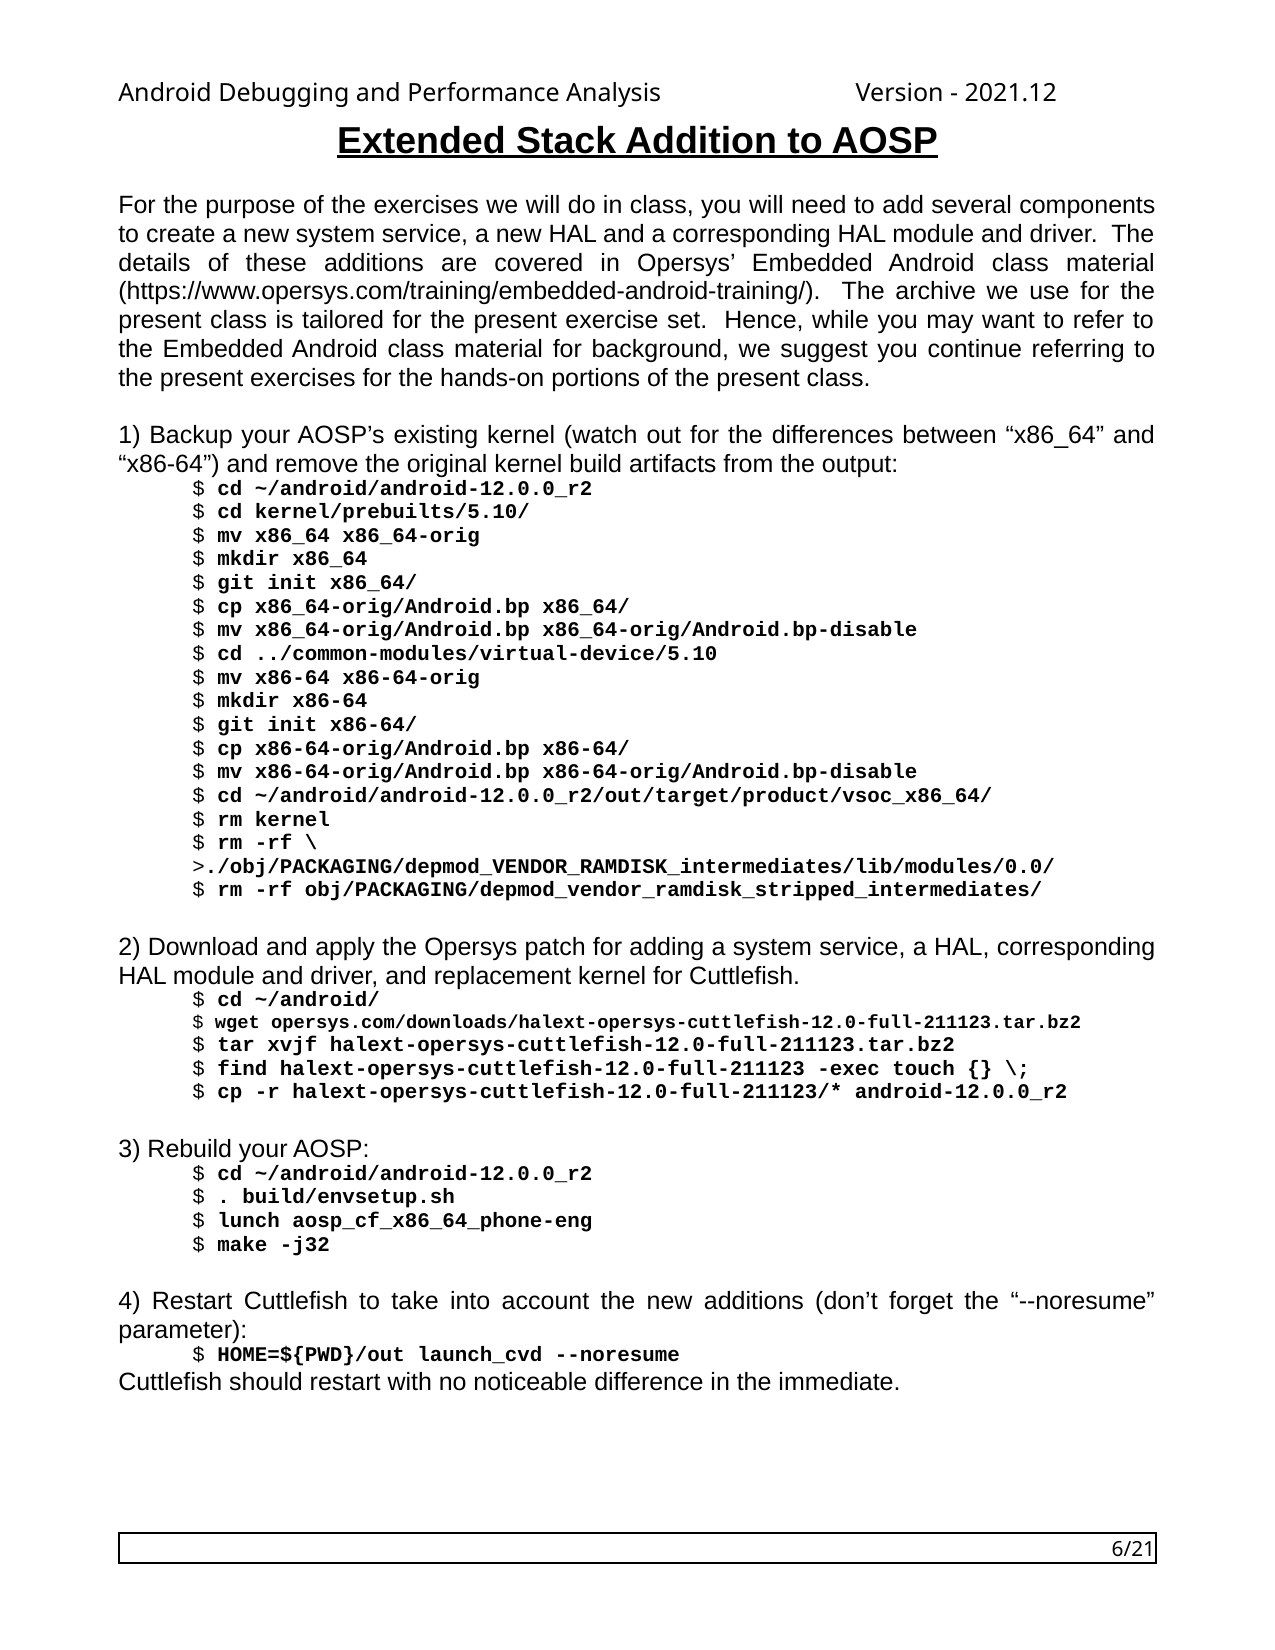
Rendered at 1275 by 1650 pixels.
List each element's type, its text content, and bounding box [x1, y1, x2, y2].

text $ mkdir x86_64 [192, 548, 1157, 572]
text 3) Rebuild your AOSP: [118, 1134, 1157, 1163]
text $ cd kernel/prebuilts/5.10/ [192, 501, 1157, 525]
text $ lunch aosp_cf_x86_64_phone-eng [192, 1210, 1157, 1234]
text $ mv x86_64 x86_64-orig [192, 525, 1157, 548]
text $ cp x86_64-orig/Android.bp x86_64/ [192, 596, 1157, 619]
text $ cp x86-64-orig/Android.bp x86-64/ [192, 738, 1157, 761]
text 1) Backup your AOSP’s existing kernel (watch out for the differences between “x86_64” and “x86-64”) and remove the original kernel build artifacts from the output: [118, 420, 1157, 477]
text $ HOME=${PWD}/out launch_cvd --noresume [192, 1343, 1157, 1367]
text For the purpose of the exercises we will do in class, you will need to add several components to create a new system service, a new HAL and a corresponding HAL module and driver. The details of these additions are covered in Opersys’ Embedded Android class material (https://www.opersys.com/training/embedded-android-training/). The archive we use for the present class is tailored for the present exercise set. Hence, while you may want to refer to the Embedded Android class material for background, we suggest you continue referring to the present exercises for the hands-on portions of the present class. [118, 190, 1157, 391]
text >./obj/PACKAGING/depmod_VENDOR_RAMDISK_intermediates/lib/modules/0.0/ [192, 856, 1157, 879]
text $ cd ~/android/android-12.0.0_r2 [192, 477, 1157, 501]
text Extended Stack Addition to AOSP [118, 118, 1157, 161]
text $ cd ~/android/android-12.0.0_r2/out/target/product/vsoc_x86_64/ [192, 785, 1157, 808]
text $ mkdir x86-64 [192, 690, 1157, 714]
text $ . build/envsetup.sh [192, 1186, 1157, 1210]
text $ mv x86-64 x86-64-orig [192, 667, 1157, 690]
text $ cp -r halext-opersys-cuttlefish-12.0-full-211123/* android-12.0.0_r2 [192, 1082, 1157, 1105]
text $ git init x86-64/ [192, 714, 1157, 738]
text $ tar xvjf halext-opersys-cuttlefish-12.0-full-211123.tar.bz2 [192, 1034, 1157, 1058]
text $ make -j32 [192, 1234, 1157, 1257]
text $ git init x86_64/ [192, 572, 1157, 596]
text $ rm kernel [192, 808, 1157, 832]
text $ mv x86-64-orig/Android.bp x86-64-orig/Android.bp-disable [192, 761, 1157, 785]
text $ find halext-opersys-cuttlefish-12.0-full-211123 -exec touch {} \; [192, 1058, 1157, 1082]
text $ cd ../common-modules/virtual-device/5.10 [192, 643, 1157, 667]
text $ rm -rf \ [192, 832, 1157, 856]
text $ wget opersys.com/downloads/halext-opersys-cuttlefish-12.0-full-211123.tar.bz2 [192, 1013, 1157, 1034]
text $ rm -rf obj/PACKAGING/depmod_vendor_ramdisk_stripped_intermediates/ [192, 879, 1157, 903]
text $ mv x86_64-orig/Android.bp x86_64-orig/Android.bp-disable [192, 619, 1157, 643]
text 4) Restart Cuttlefish to take into account the new additions (don’t forget the “--noresume” parameter): [118, 1286, 1157, 1343]
text Cuttlefish should restart with no noticeable difference in the immediate. [118, 1367, 1157, 1396]
text 2) Download and apply the Opersys patch for adding a system service, a HAL, corresponding HAL module and driver, and replacement kernel for Cuttlefish. [118, 932, 1157, 989]
text $ cd ~/android/ [192, 989, 1157, 1013]
text $ cd ~/android/android-12.0.0_r2 [192, 1163, 1157, 1186]
